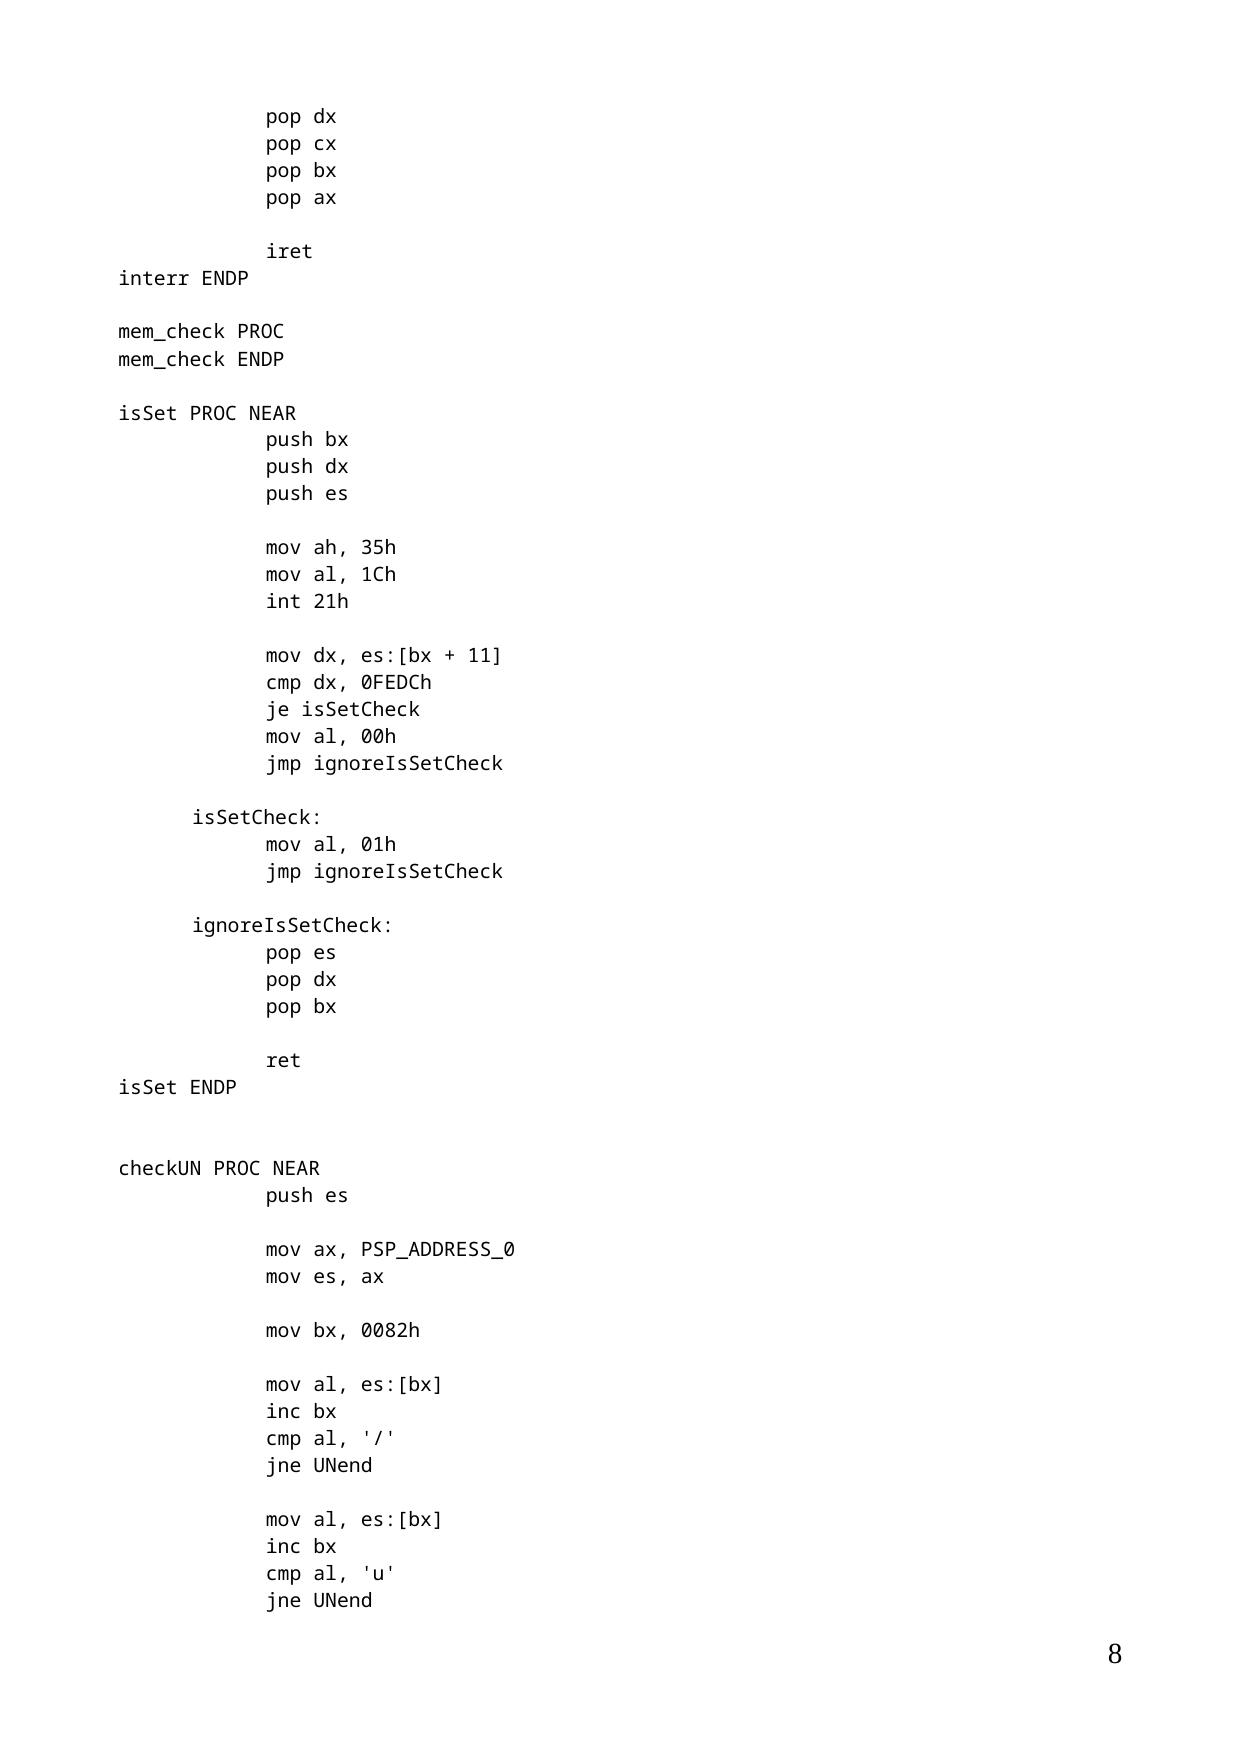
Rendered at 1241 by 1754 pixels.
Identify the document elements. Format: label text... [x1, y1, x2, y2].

text int 21h [118, 588, 1122, 614]
text jmp ignoreIsSetCheck [118, 857, 1122, 884]
text cmp al, '/' [118, 1424, 1122, 1451]
text pop ax [118, 183, 1122, 210]
text jmp ignoreIsSetCheck [118, 749, 1122, 776]
text mov al, 01h [118, 830, 1122, 857]
text mem_check PROC [118, 318, 1122, 345]
text mov dx, es:[bx + 11] [118, 642, 1122, 668]
text mov es, ax [118, 1262, 1122, 1289]
text mov al, es:[bx] [118, 1505, 1122, 1532]
text mov ax, PSP_ADDRESS_0 [118, 1235, 1122, 1262]
text isSet PROC NEAR [118, 399, 1122, 426]
text mem_check ENDP [118, 345, 1122, 372]
text mov al, es:[bx] [118, 1370, 1122, 1397]
text pop cx [118, 129, 1122, 156]
text pop dx [118, 102, 1122, 129]
text inc bx [118, 1397, 1122, 1424]
text pop bx [118, 156, 1122, 183]
text cmp al, 'u' [118, 1559, 1122, 1586]
text interr ENDP [118, 264, 1122, 291]
text jne UNend [118, 1451, 1122, 1478]
text checkUN PROC NEAR [118, 1154, 1122, 1181]
text pop dx [118, 965, 1122, 992]
text cmp dx, 0FEDCh [118, 668, 1122, 696]
text pop bx [118, 992, 1122, 1019]
text je isSetCheck [118, 696, 1122, 722]
text inc bx [118, 1532, 1122, 1559]
text push dx [118, 453, 1122, 480]
text push es [118, 480, 1122, 507]
text iret [118, 237, 1122, 264]
text mov ah, 35h [118, 534, 1122, 561]
text ignoreIsSetCheck: [118, 911, 1122, 938]
text jne UNend [118, 1586, 1122, 1613]
text push bx [118, 426, 1122, 453]
text mov al, 1Ch [118, 561, 1122, 588]
text ret [118, 1046, 1122, 1073]
text mov al, 00h [118, 722, 1122, 749]
text pop es [118, 938, 1122, 965]
text isSet ENDP [118, 1073, 1122, 1100]
text push es [118, 1181, 1122, 1208]
text mov bx, 0082h [118, 1316, 1122, 1343]
text isSetCheck: [118, 803, 1122, 830]
